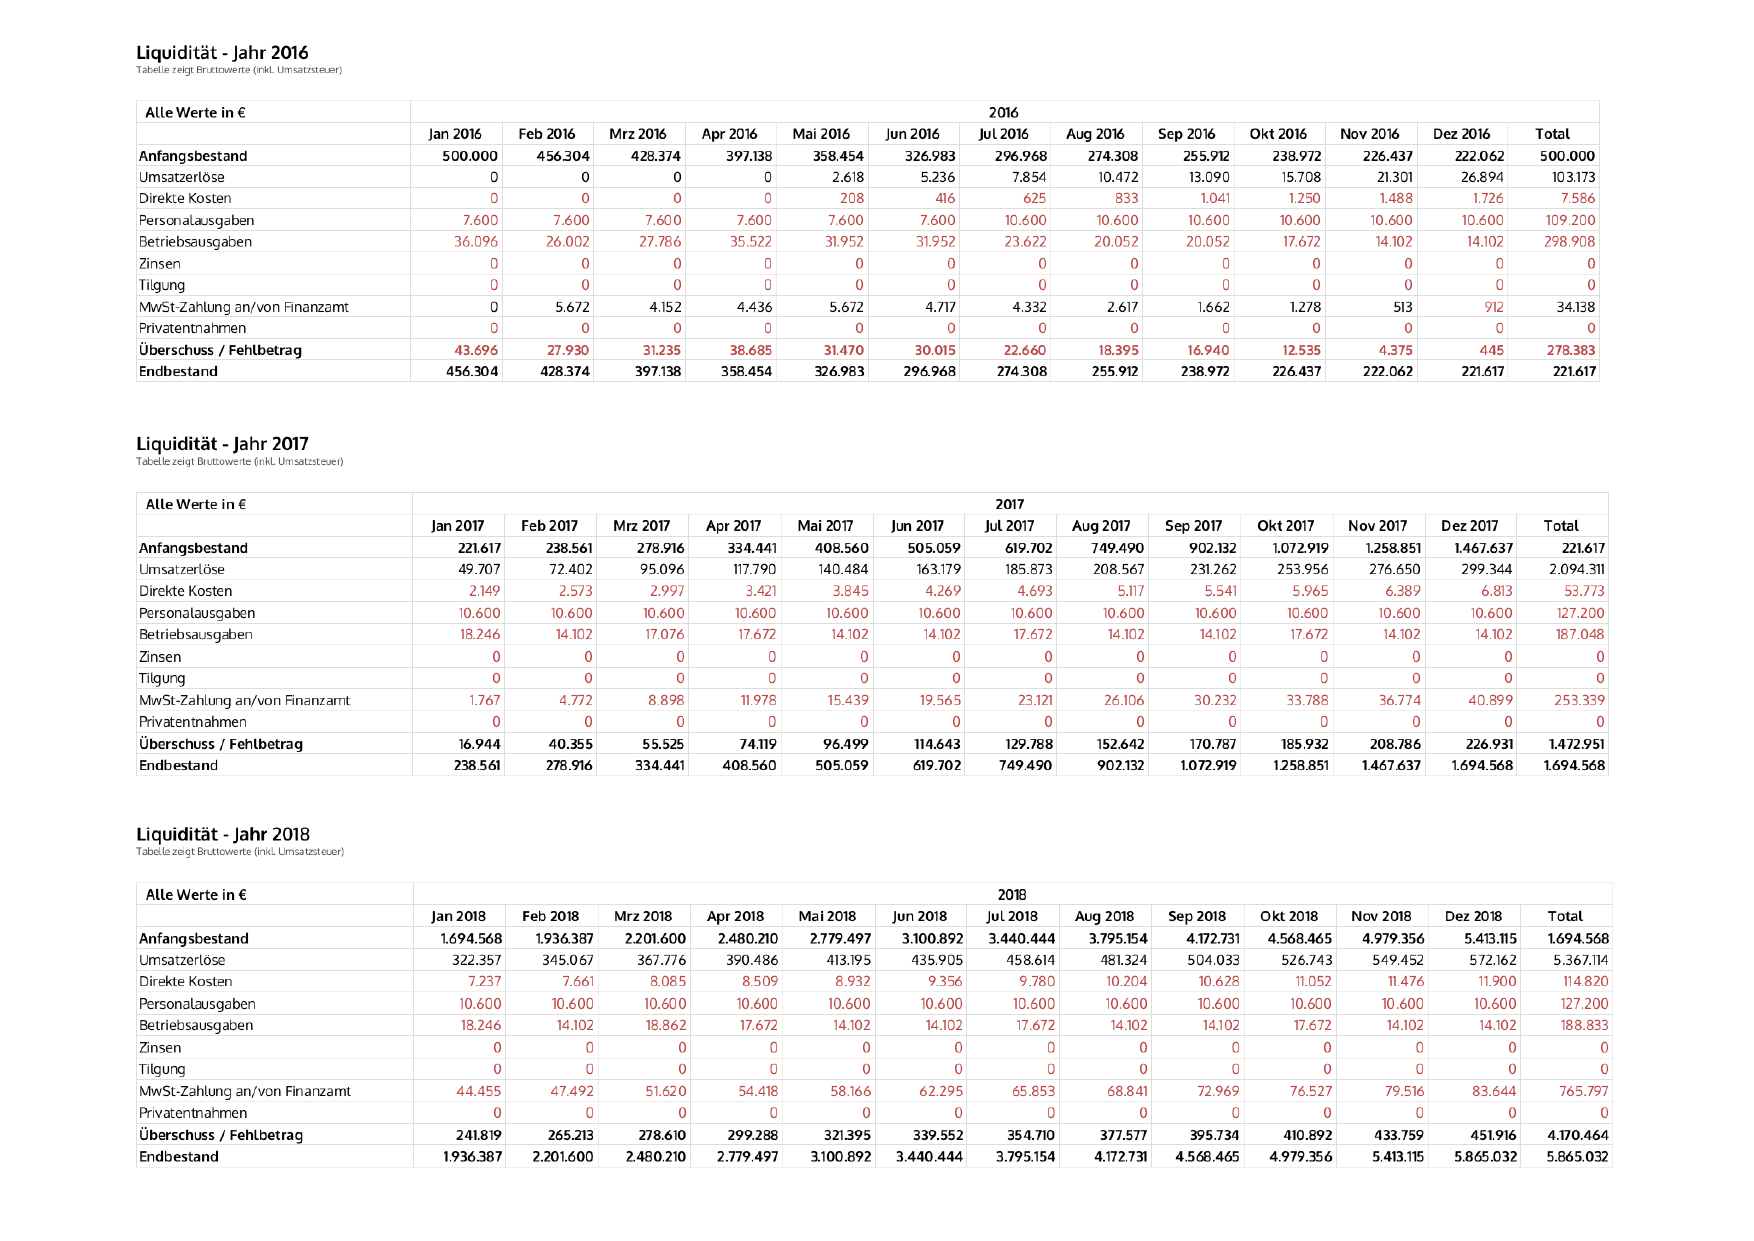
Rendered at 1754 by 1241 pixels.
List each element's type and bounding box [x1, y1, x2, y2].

picture [118, 28, 1636, 1192]
